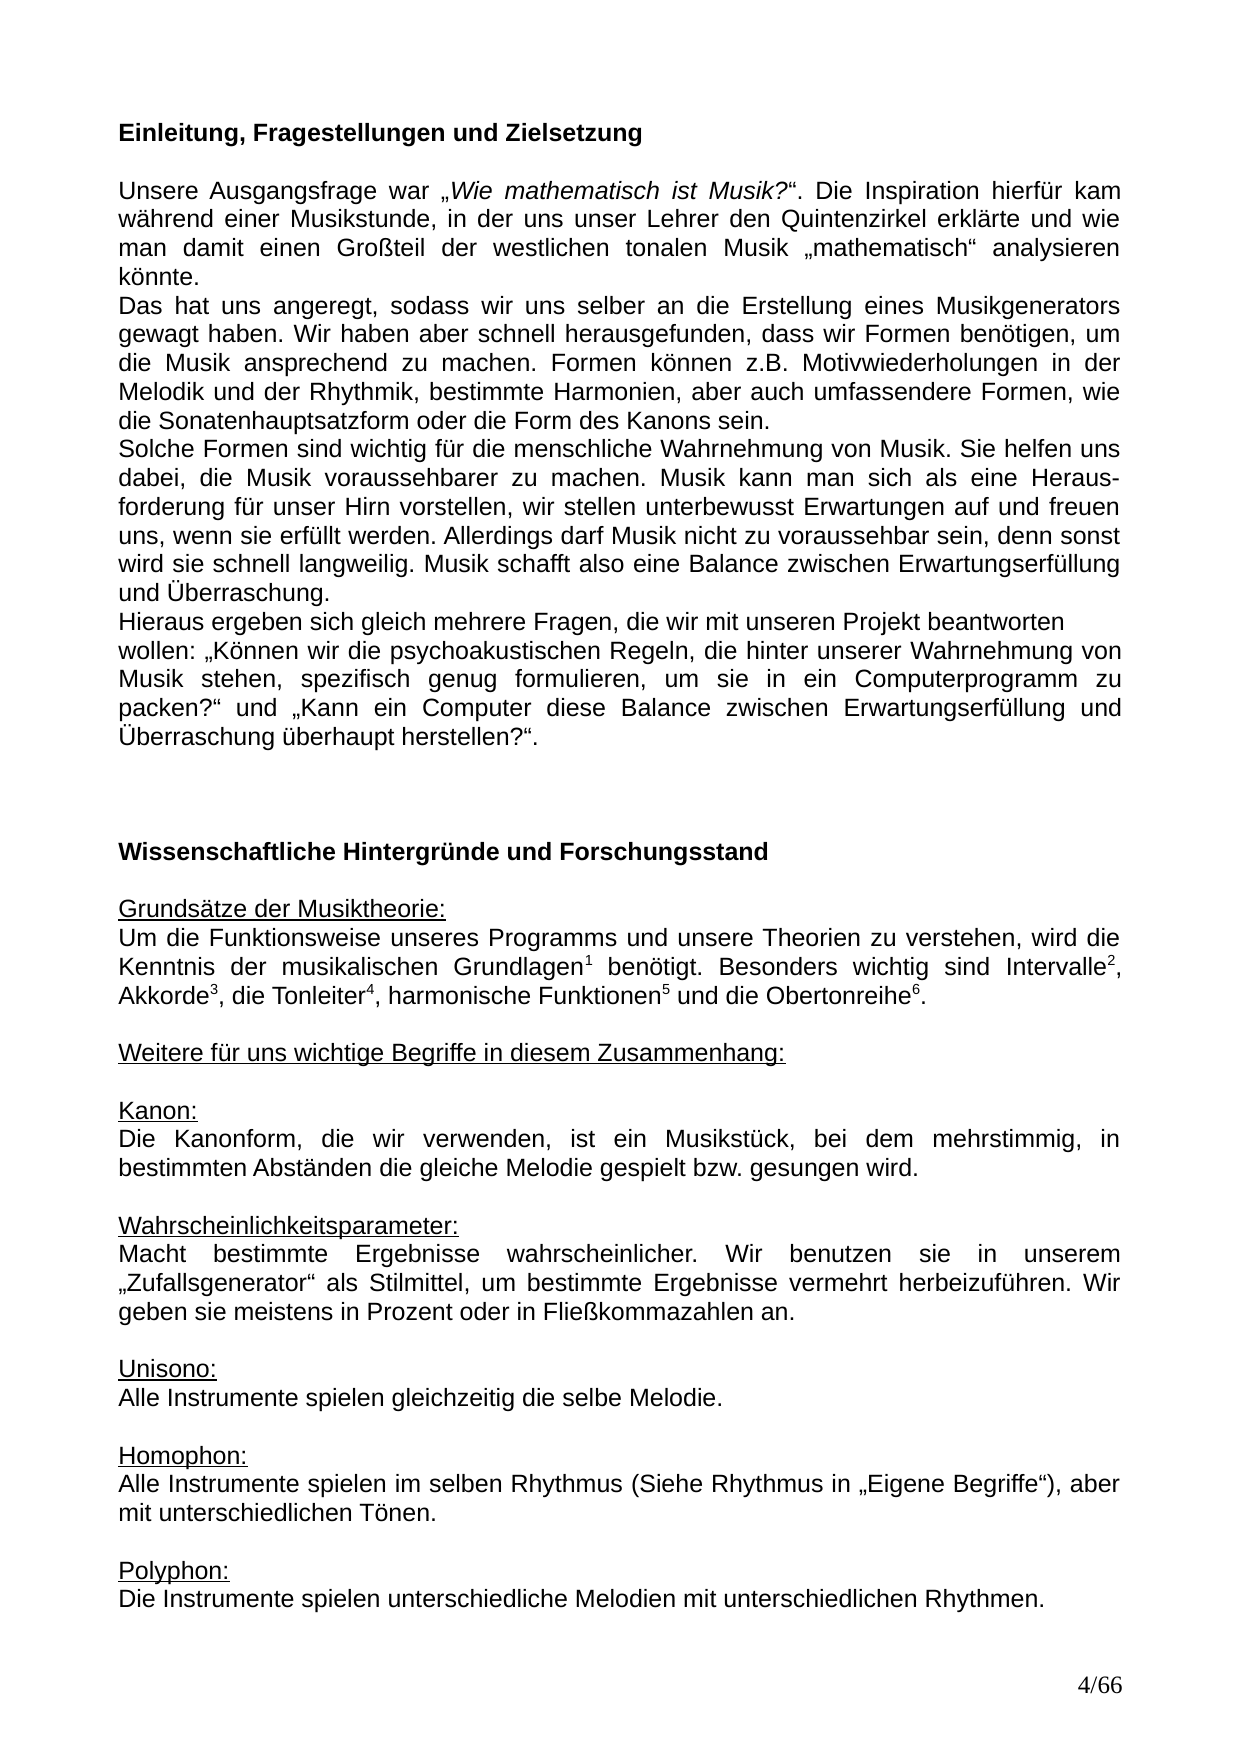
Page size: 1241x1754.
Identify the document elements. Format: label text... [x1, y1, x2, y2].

text Unisono: [118, 1354, 1122, 1383]
text Die Kanonform, die wir verwenden, ist ein Musikstück, bei dem mehrstimmig, in bestimmten Abständen die gleiche Melodie gespielt bzw. gesungen wird. [118, 1124, 1122, 1182]
text Kanon: [118, 1096, 1122, 1124]
text Alle Instrumente spielen gleichzeitig die selbe Melodie. [118, 1383, 1122, 1412]
text Solche Formen sind wichtig für die menschliche Wahrnehmung von Musik. Sie helfen uns dabei, die Musik voraussehbarer zu machen. Musik kann man sich als eine Heraus-forderung für unser Hirn vorstellen, wir stellen unterbewusst Erwartungen auf und freuen uns, wenn sie erfüllt werden. Allerdings darf Musik nicht zu voraussehbar sein, denn sonst wird sie schnell langweilig. Musik schafft also eine Balance zwischen Erwartungserfüllung und Überraschung. [118, 434, 1122, 607]
text Polyphon: [118, 1556, 1122, 1584]
text wollen: „Können wir die psychoakustischen Regeln, die hinter unserer Wahrnehmung von Musik stehen, spezifisch genug formulieren, um sie in ein Computerprogramm zu packen?“ und „Kann ein Computer diese Balance zwischen Erwartungserfüllung und Überraschung überhaupt herstellen?“. [118, 636, 1123, 751]
text Um die Funktionsweise unseres Programms und unsere Theorien zu verstehen, wird die Kenntnis der musikalischen Grundlagen1 benötigt. Besonders wichtig sind Intervalle2, Akkorde3, die Tonleiter4, harmonische Funktionen5 und die Obertonreihe6. [118, 923, 1122, 1009]
text Einleitung, Fragestellungen und Zielsetzung [118, 118, 1122, 147]
text Unsere Ausgangsfrage war „Wie mathematisch ist Musik?“. Die Inspiration hierfür kam während einer Musikstunde, in der uns unser Lehrer den Quintenzirkel erklärte und wie man damit einen Großteil der westlichen tonalen Musik „mathematisch“ analysieren könnte. [118, 176, 1122, 291]
text Wissenschaftliche Hintergründe und Forschungsstand [118, 837, 1122, 866]
text Weitere für uns wichtige Begriffe in diesem Zusammenhang: [118, 1038, 1122, 1067]
text Die Instrumente spielen unterschiedliche Melodien mit unterschiedlichen Rhythmen. [118, 1584, 1122, 1613]
text Wahrscheinlichkeitsparameter: [118, 1211, 1122, 1239]
text Alle Instrumente spielen im selben Rhythmus (Siehe Rhythmus in „Eigene Begriffe“), aber mit unterschiedlichen Tönen. [118, 1469, 1122, 1527]
text Homophon: [118, 1441, 1122, 1469]
text Macht bestimmte Ergebnisse wahrscheinlicher. Wir benutzen sie in unserem „Zufallsgenerator“ als Stilmittel, um bestimmte Ergebnisse vermehrt herbeizuführen. Wir geben sie meistens in Prozent oder in Fließkommazahlen an. [118, 1239, 1122, 1326]
text Grundsätze der Musiktheorie: [118, 894, 1122, 923]
text Hieraus ergeben sich gleich mehrere Fragen, die wir mit unseren Projekt beantworten [118, 607, 1146, 636]
text Das hat uns angeregt, sodass wir uns selber an die Erstellung eines Musikgenerators gewagt haben. Wir haben aber schnell herausgefunden, dass wir Formen benötigen, um die Musik ansprechend zu machen. Formen können z.B. Motivwiederholungen in der Melodik und der Rhythmik, bestimmte Harmonien, aber auch umfassendere Formen, wie die Sonatenhauptsatzform oder die Form des Kanons sein. [118, 291, 1122, 434]
